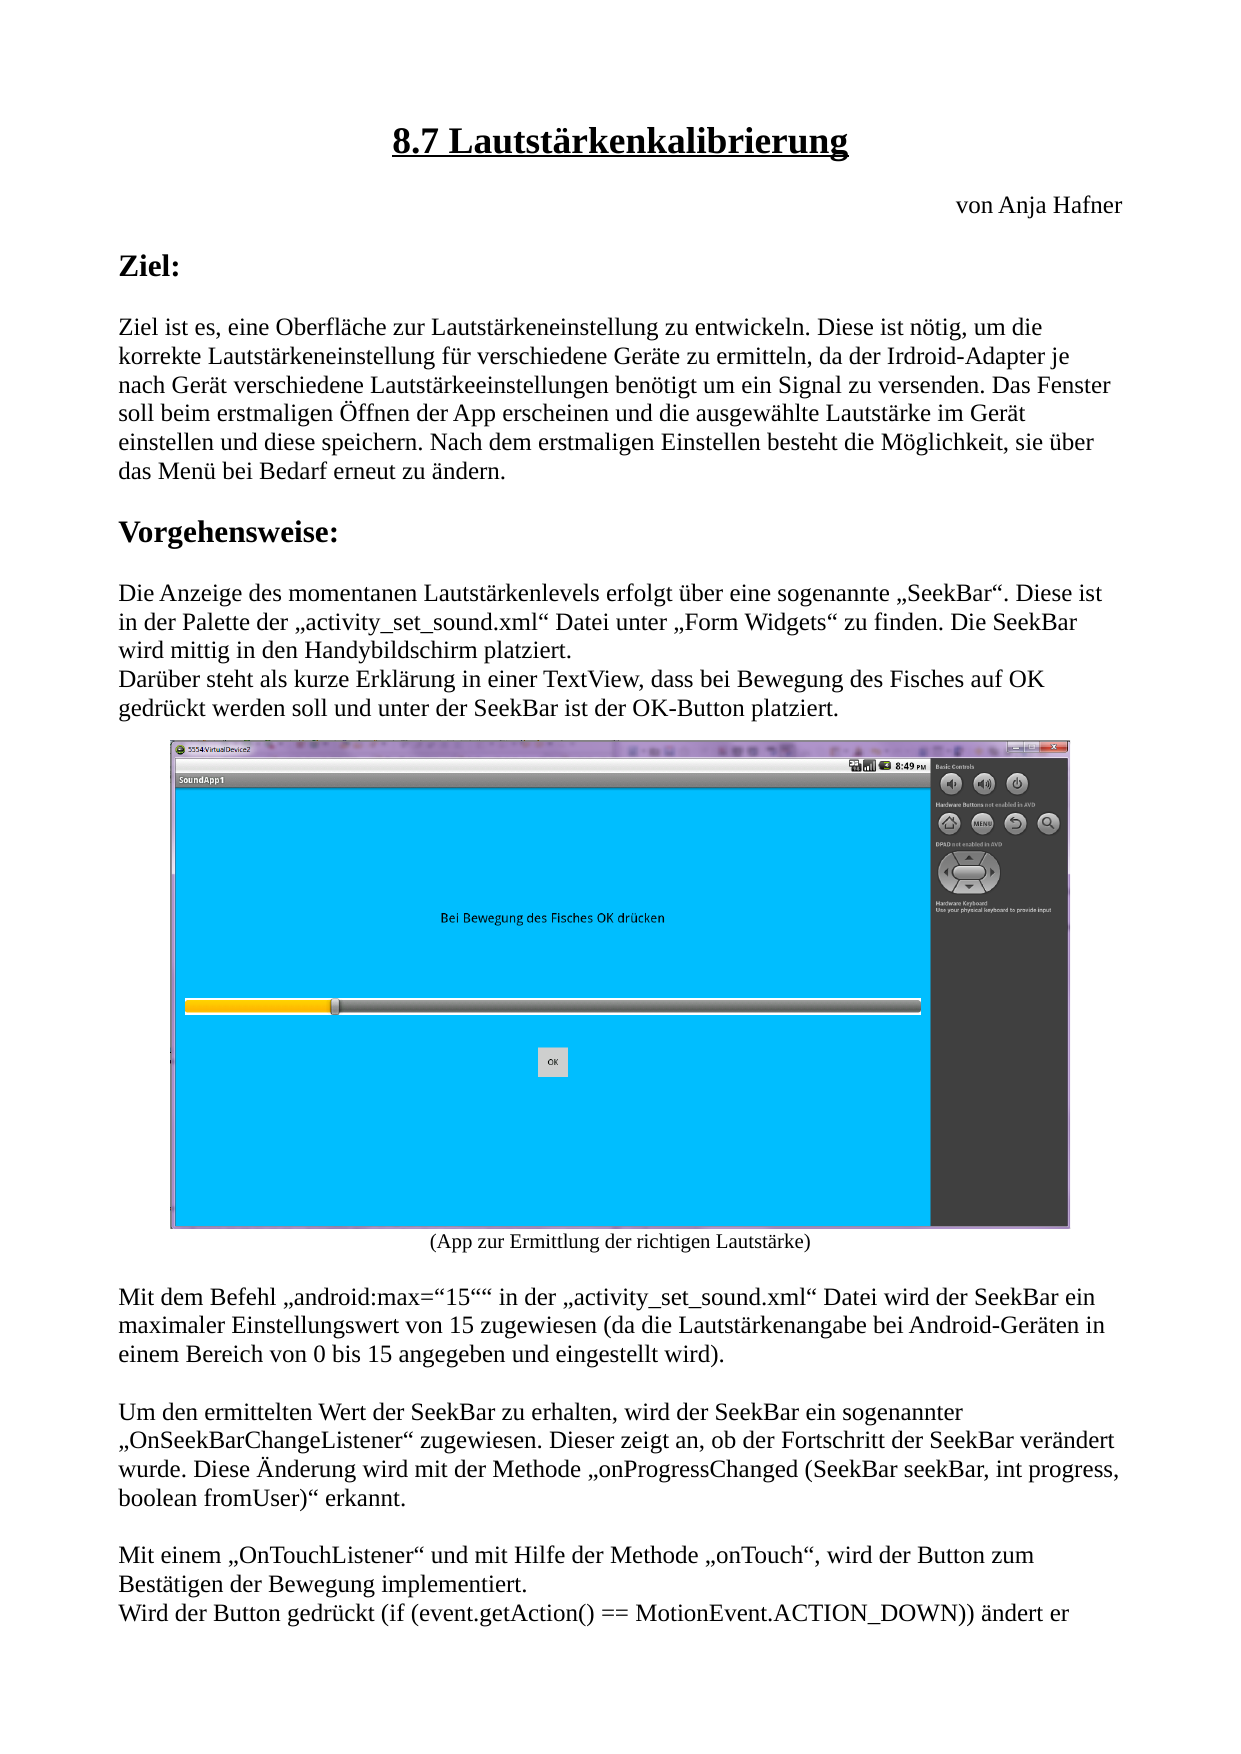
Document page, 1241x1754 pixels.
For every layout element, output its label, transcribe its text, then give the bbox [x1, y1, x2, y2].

text Die Anzeige des momentanen Lautstärkenlevels erfolgt über eine sogenannte „SeekBar“. Diese ist in der Palette der „activity_set_sound.xml“ Datei unter „Form Widgets“ zu finden. Die SeekBar wird mittig in den Handybildschirm platziert. [118, 578, 1122, 664]
picture [170, 740, 1071, 1229]
text Ziel ist es, eine Oberfläche zur Lautstärkeneinstellung zu entwickeln. Diese ist nötig, um die korrekte Lautstärkeneinstellung für verschiedene Geräte zu ermitteln, da der Irdroid-Adapter je nach Gerät verschiedene Lautstärkeeinstellungen benötigt um ein Signal zu versenden. Das Fenster soll beim erstmaligen Öffnen der App erscheinen und die ausgewählte Lautstärke im Gerät einstellen und diese speichern. Nach dem erstmaligen Einstellen besteht die Möglichkeit, sie über das Menü bei Bedarf erneut zu ändern. [118, 312, 1122, 485]
text Mit dem Befehl „android:max=“15““ in der „activity_set_sound.xml“ Datei wird der SeekBar ein maximaler Einstellungswert von 15 zugewiesen (da die Lautstärkenangabe bei Android-Geräten in einem Bereich von 0 bis 15 angegeben und eingestellt wird). [118, 1282, 1122, 1368]
text Vorgehensweise: [118, 513, 1122, 549]
text Wird der Button gedrückt (if (event.getAction() == MotionEvent.ACTION_DOWN)) ändert er [118, 1598, 1122, 1627]
text Um den ermittelten Wert der SeekBar zu erhalten, wird der SeekBar ein sogenannter „OnSeekBarChangeListener“ zugewiesen. Dieser zeigt an, ob der Fortschritt der SeekBar verändert wurde. Diese Änderung wird mit der Methode „onProgressChanged (SeekBar seekBar, int progress, boolean fromUser)“ erkannt. [118, 1397, 1122, 1512]
text Darüber steht als kurze Erklärung in einer TextView, dass bei Bewegung des Fisches auf OK gedrückt werden soll und unter der SeekBar ist der OK-Button platziert. [118, 664, 1122, 722]
text Mit einem „OnTouchListener“ und mit Hilfe der Methode „onTouch“, wird der Button zum Bestätigen der Bewegung implementiert. [118, 1541, 1122, 1598]
text 8.7 Lautstärkenkalibrierung [118, 118, 1122, 161]
text Ziel: [118, 247, 1122, 283]
text von Anja Hafner [118, 190, 1122, 219]
text (App zur Ermittlung der richtigen Lautstärke) [118, 722, 1122, 1253]
